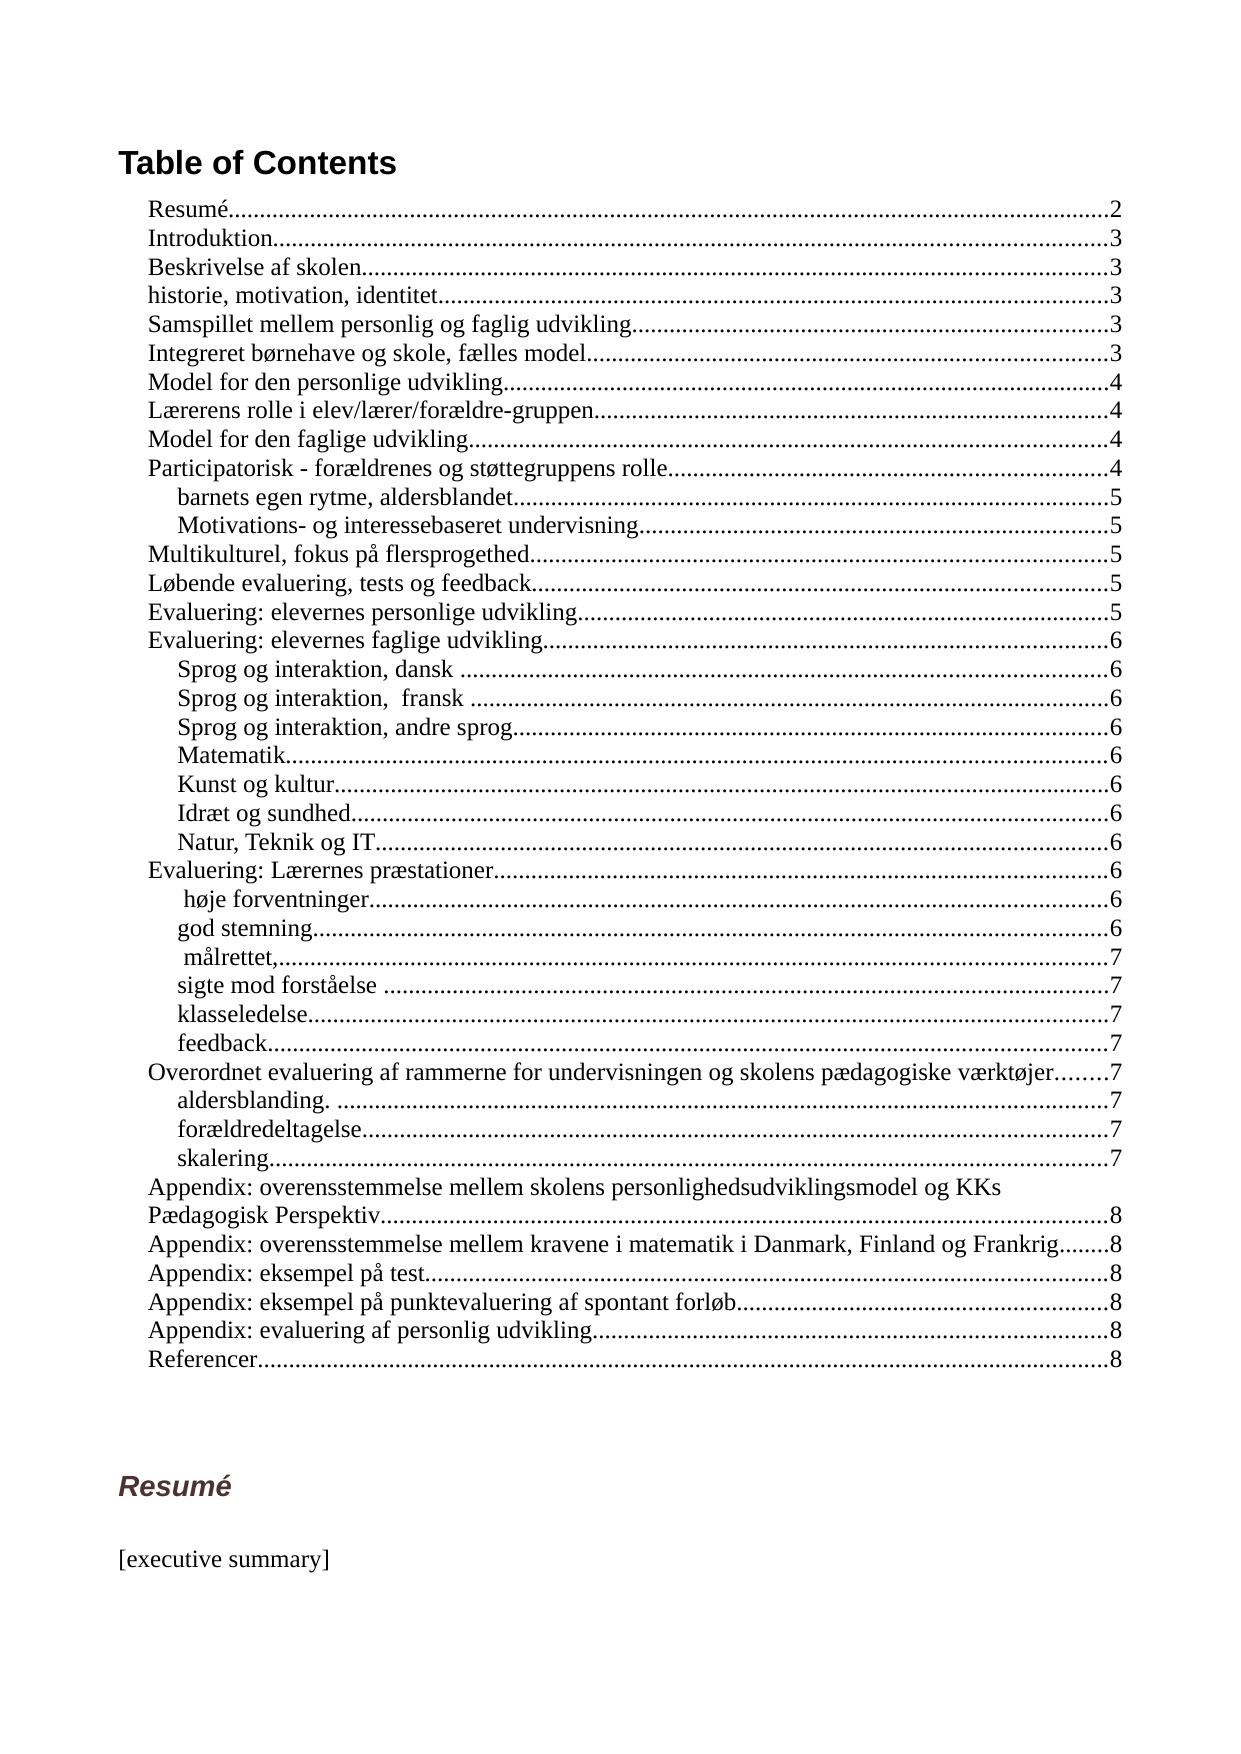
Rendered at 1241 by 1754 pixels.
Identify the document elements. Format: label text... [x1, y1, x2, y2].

text klasseledelse 7 [177, 999, 1122, 1028]
text Appendix: eksempel på test 8 [148, 1258, 1122, 1287]
text Natur, Teknik og IT 6 [177, 827, 1122, 855]
text god stemning 6 [177, 913, 1122, 942]
text Motivations- og interessebaseret undervisning 5 [177, 510, 1122, 539]
text Appendix: overensstemmelse mellem skolens personlighedsudviklingsmodel og KKs Pædagogisk Perspektiv 8 [148, 1172, 1122, 1229]
text Appendix: evaluering af personlig udvikling 8 [148, 1315, 1122, 1344]
text Løbende evaluering, tests og feedback 5 [148, 568, 1122, 597]
text Introduktion 3 [148, 223, 1122, 252]
text aldersblanding. 7 [177, 1085, 1122, 1114]
text Samspillet mellem personlig og faglig udvikling 3 [148, 309, 1122, 338]
text Model for den personlige udvikling 4 [148, 367, 1122, 395]
text Referencer 8 [148, 1344, 1122, 1373]
text sigte mod forståelse 7 [177, 970, 1122, 999]
text Beskrivelse af skolen 3 [148, 252, 1122, 280]
text Appendix: overensstemmelse mellem kravene i matematik i Danmark, Finland og Frankrig 8 [148, 1229, 1122, 1258]
text Sprog og interaktion, andre sprog 6 [177, 712, 1122, 740]
text Lærerens rolle i elev/lærer/forældre-gruppen 4 [148, 395, 1122, 424]
text Evaluering: elevernes faglige udvikling 6 [148, 625, 1122, 654]
text Model for den faglige udvikling 4 [148, 424, 1122, 453]
text Integreret børnehave og skole, fælles model 3 [148, 338, 1122, 367]
text Matematik 6 [177, 740, 1122, 769]
text høje forventninger 6 [177, 884, 1122, 913]
text Resumé 2 [148, 194, 1122, 223]
text Idræt og sundhed 6 [177, 798, 1122, 827]
text Multikulturel, fokus på flersprogethed 5 [148, 539, 1122, 568]
text skalering 7 [177, 1143, 1122, 1172]
text Sprog og interaktion, fransk 6 [177, 683, 1122, 712]
text Kunst og kultur 6 [177, 769, 1122, 798]
text Participatorisk - forældrenes og støttegruppens rolle 4 [148, 453, 1122, 482]
text historie, motivation, identitet 3 [148, 280, 1122, 309]
text Evaluering: Lærernes præstationer 6 [148, 855, 1122, 884]
text Sprog og interaktion, dansk 6 [177, 654, 1122, 683]
text feedback 7 [177, 1028, 1122, 1057]
text barnets egen rytme, aldersblandet 5 [177, 482, 1122, 510]
subtitle Resumé [118, 1469, 1122, 1502]
subtitle Table of Contents [118, 143, 1122, 182]
text målrettet, 7 [177, 942, 1122, 970]
text [executive summary] [118, 1515, 1122, 1572]
text Evaluering: elevernes personlige udvikling 5 [148, 597, 1122, 625]
text Overordnet evaluering af rammerne for undervisningen og skolens pædagogiske værktøjer 7 [148, 1057, 1122, 1085]
text forældredeltagelse 7 [177, 1114, 1122, 1143]
text Appendix: eksempel på punktevaluering af spontant forløb 8 [148, 1287, 1122, 1315]
